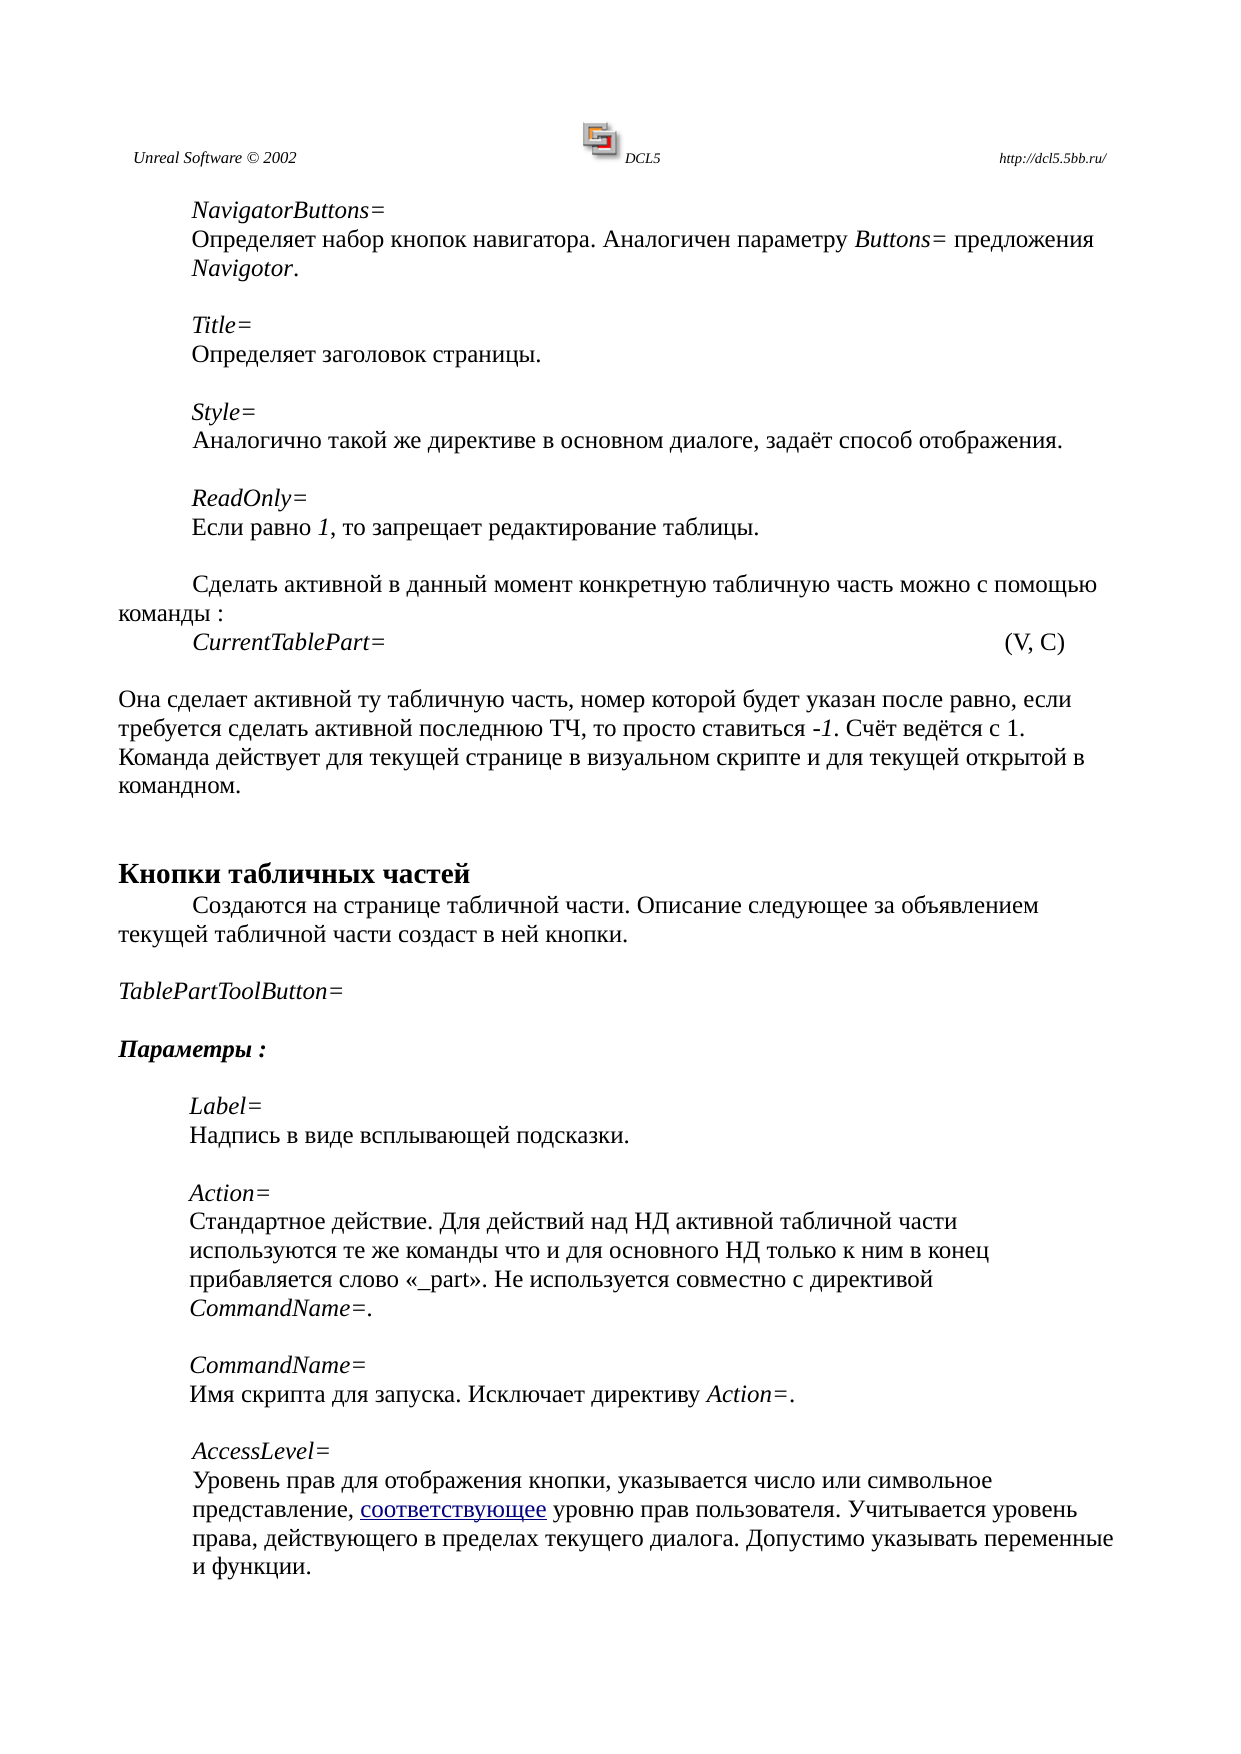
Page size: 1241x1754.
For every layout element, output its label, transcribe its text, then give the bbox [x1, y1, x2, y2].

text Определяет набор кнопок навигатора. Аналогичен параметру Buttons= предложения Navigotor. [191, 224, 1122, 282]
text ReadOnly= [191, 483, 1122, 512]
text CommandName= [189, 1350, 1122, 1379]
text Если равно 1, то запрещает редактирование таблицы. [191, 512, 1122, 540]
text TablePartToolButton= [118, 976, 1122, 1005]
text Title= [191, 310, 1122, 339]
text Style= [191, 397, 1122, 425]
text AccessLevel= [118, 1436, 1122, 1465]
text NavigatorButtons= [191, 195, 1122, 224]
text Кнопки табличных частей [118, 857, 1122, 890]
text Уровень прав для отображения кнопки, указывается число или символьное представление, соответствующее уровню прав пользователя. Учитывается уровень права, действующего в пределах текущего диалога. Допустимо указывать переменные и функции. [118, 1465, 1122, 1580]
text CurrentTablePart= (V, C) [118, 627, 1122, 655]
text Label= [189, 1091, 1122, 1120]
text Надпись в виде всплывающей подсказки. [189, 1120, 1122, 1149]
text Стандартное действие. Для действий над НД активной табличной части [189, 1206, 1122, 1235]
text Аналогично такой же директиве в основном диалоге, задаёт способ отображения. [118, 425, 1122, 454]
text Создаются на странице табличной части. Описание следующее за объявлением текущей табличной части создаст в ней кнопки. [118, 890, 1122, 948]
picture [579, 118, 625, 164]
text Имя скрипта для запуска. Исключает директиву Action=. [189, 1379, 1122, 1408]
text Сделать активной в данный момент конкретную табличную часть можно с помощью команды : [118, 569, 1122, 627]
text Action= [189, 1178, 1122, 1206]
text Определяет заголовок страницы. [191, 339, 1122, 368]
text Она сделает активной ту табличную часть, номер которой будет указан после равно, если требуется сделать активной последнюю ТЧ, то просто ставиться -1. Счёт ведётся с 1. Команда действует для текущей странице в визуальном скрипте и для текущей открытой в командном. [118, 684, 1122, 799]
text используются те же команды что и для основного НД только к ним в конец прибавляется слово «_part». Не используется совместно с директивой CommandName=. [189, 1235, 1122, 1321]
text Параметры : [118, 1034, 1122, 1063]
